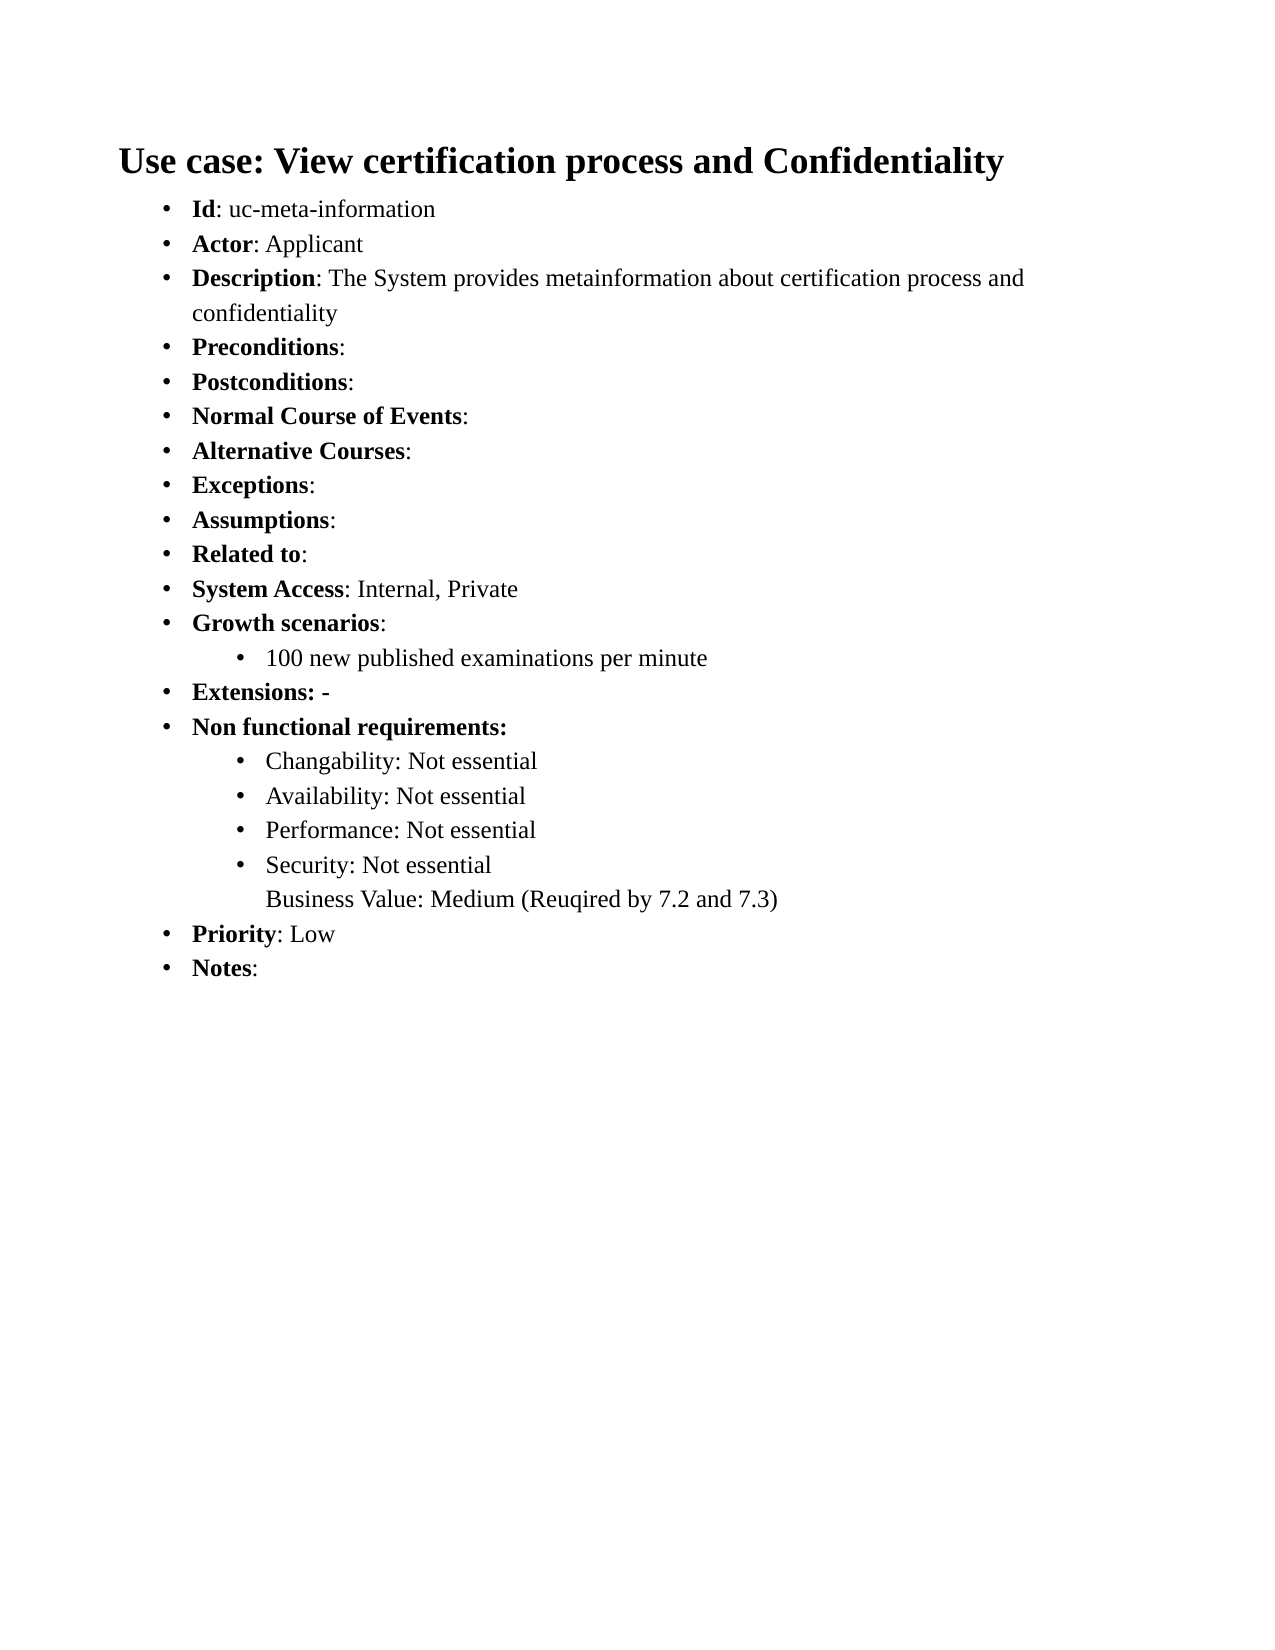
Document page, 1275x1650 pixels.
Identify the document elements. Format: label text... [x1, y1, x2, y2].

list Preconditions: [162, 332, 1157, 361]
list Actor: Applicant [162, 229, 1157, 258]
subtitle Use case: View certification process and Confidentiality [118, 139, 1157, 182]
list Non functional requirements: [162, 712, 1157, 741]
list Changability: Not essential [236, 746, 1157, 775]
list System Access: Internal, Private [162, 574, 1157, 603]
list Extensions: - [162, 677, 1157, 706]
list Related to: [162, 539, 1157, 568]
list Id: uc-meta-information [162, 194, 1157, 223]
list Postconditions: [162, 367, 1157, 396]
list Exceptions: [162, 470, 1157, 499]
list Assumptions: [162, 505, 1157, 534]
list Notes: [162, 953, 1157, 982]
list Availability: Not essential [236, 781, 1157, 809]
list Growth scenarios: [162, 608, 1157, 637]
list 100 new published examinations per minute [236, 643, 1157, 672]
list Description: The System provides metainformation about certification process and confidentiality [162, 263, 1157, 327]
list Alternative Courses: [162, 436, 1157, 465]
list Security: Not essential [236, 850, 1157, 878]
list Normal Course of Events: [162, 401, 1157, 430]
list Priority: Low [162, 919, 1157, 947]
list Performance: Not essential [236, 815, 1157, 844]
list Business Value: Medium (Reuqired by 7.2 and 7.3) [236, 884, 1157, 913]
